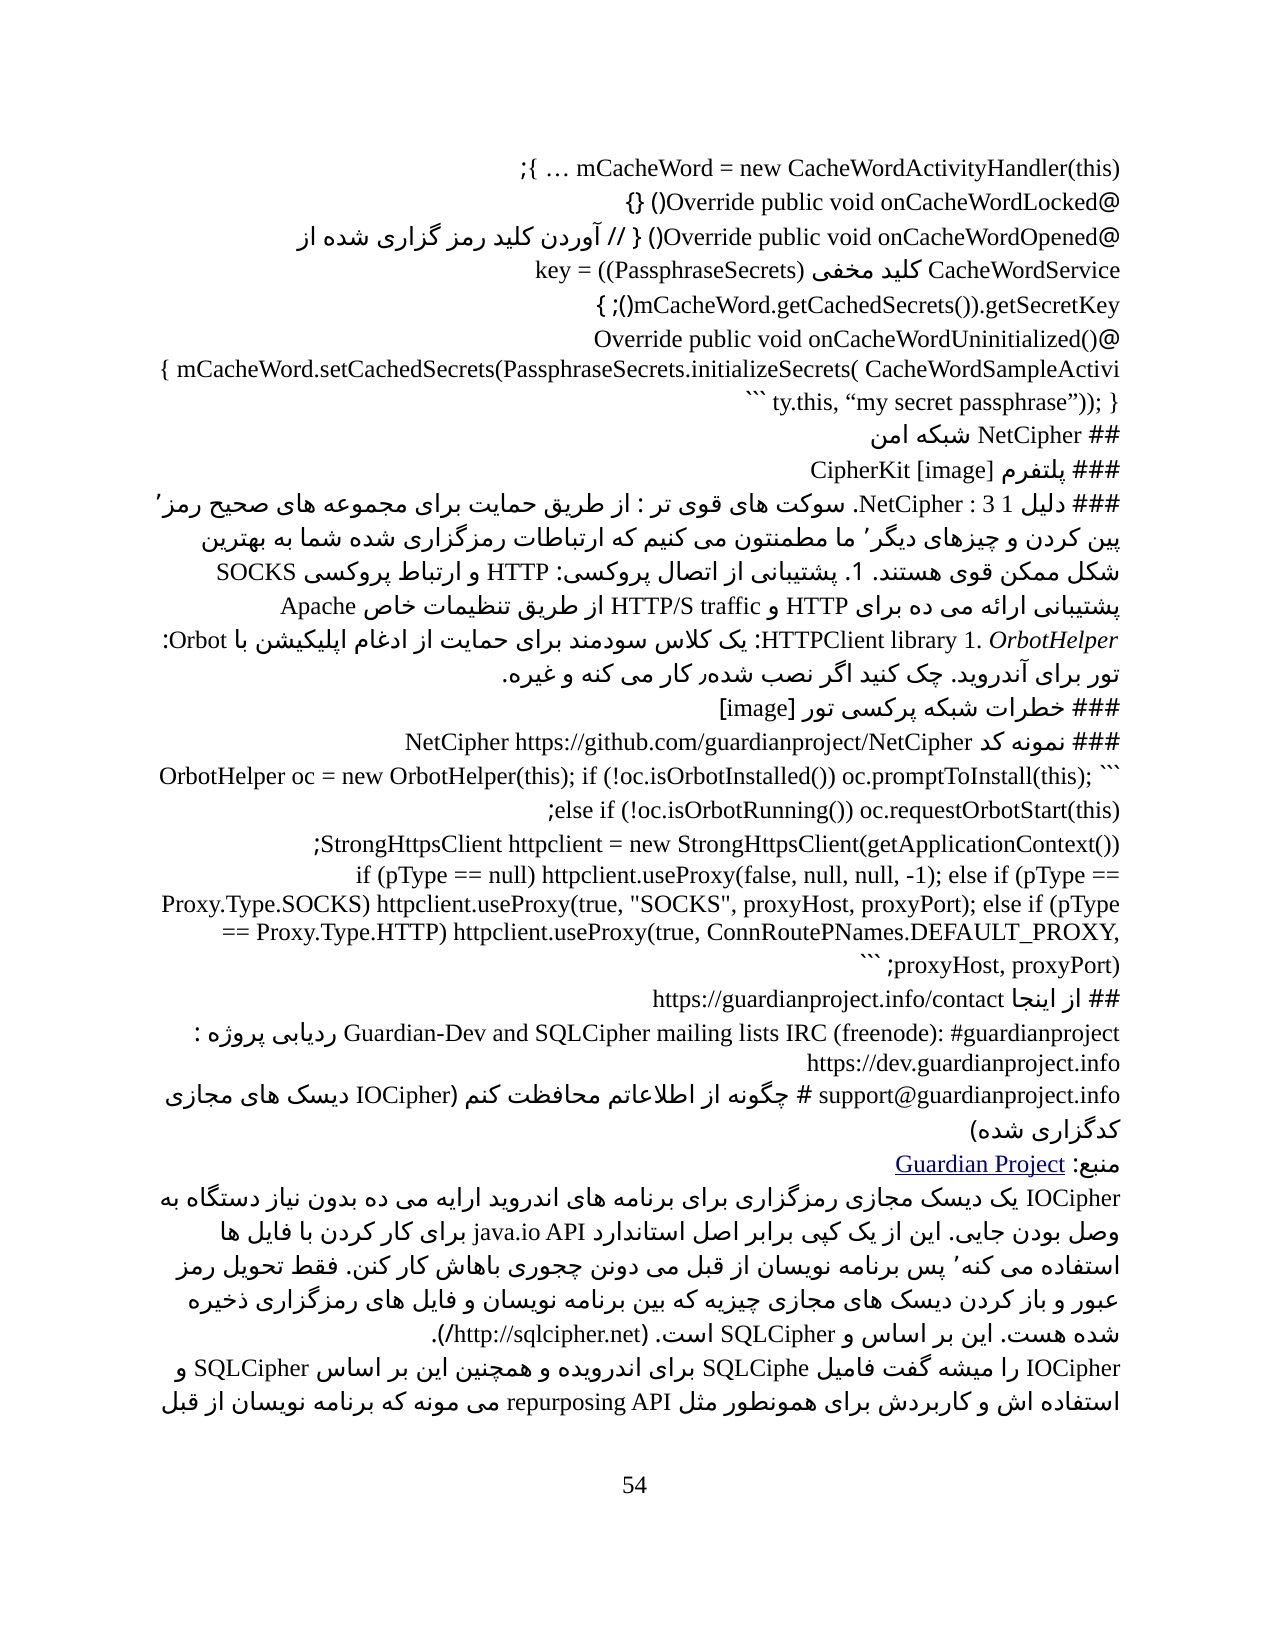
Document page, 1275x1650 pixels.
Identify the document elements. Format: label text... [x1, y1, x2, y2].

table_cell support@guardianproject.info # چگونه از اطلاعاتم محافظت کنم (IOCipher دیسک های مجازی کدگزاری شده) [150, 1077, 1125, 1145]
table_cell Guardian-Dev and SQLCipher mailing lists IRC (freenode): #guardianproject ردیابی پروژه : https://dev.guardianproject.info [150, 1014, 1125, 1077]
table_cell IOCipher یک دیسک مجازی رمزگزاری برای برنامه های اندروید ارایه می ده بدون نیاز دستگاه به وصل بودن جایی. این از یک کپی برابر اصل استاندارد java.io API برای کار کردن با فایل ها استفاده می کنه٬ پس برنامه نویسان از قبل می دونن چجوری باهاش کار کنن. فقط تحویل رمز عبور و باز کردن دیسک های مجازی چیزیه که بین برنامه نویسان و فایل های رمزگزاری ذخیره شده هست. این بر اساس و SQLCipher است. (http://sqlcipher.net/). [150, 1179, 1125, 1350]
table_cell if (pType == null) httpclient.useProxy(false, null, null, -1); else if (pType == Proxy.Type.SOCKS) httpclient.useProxy(true, "SOCKS", proxyHost, proxyPort); else if (pType == Proxy.Type.HTTP) httpclient.useProxy(true, ConnRoutePNames.DEFAULT_PROXY, proxyHost, proxyPort); ``` [150, 860, 1125, 980]
table_cell ### نمونه کد NetCipher https://github.com/guardianproject/NetCipher [150, 724, 1125, 758]
table_cell ### دلیل NetCipher : 3 1. سوکت های قوی تر : از طریق حمایت برای مجموعه های صحیح رمز٬‌ پین کردن و چیزهای دیگر٬ ما مطمنتون می کنیم که ارتباطات رمزگزاری شده شما به بهترین شکل ممکن قوی هستند. 1. پشتیبانی از اتصال پروکسی: HTTP و ارتباط پروکسی SOCKS پشتیبانی ارائه می ده برای HTTP و HTTP/S traffic از طریق تنظیمات خاص Apache HTTPClient library 1. OrbotHelper: یک کلاس سودمند برای حمایت از ادغام اپلیکیشن با Orbot: تور برای آندروید. چک کنید اگر نصب شده٫ کار می کنه و غیره. [150, 485, 1125, 690]
table_cell ``` public class CacheWordSampleActivity extends Activity implements ICacheWordSubscriber { … mCacheWord = new CacheWordActivityHandler(this); [150, 150, 1125, 184]
table_cell @Override public void onCacheWordUninitialized() { mCacheWord.setCachedSecrets(PassphraseSecrets.initializeSecrets( CacheWordSampleActivity.this, “my secret passphrase”)); } ``` [150, 320, 1125, 417]
table_cell ## از اینجا https://guardianproject.info/contact [150, 980, 1125, 1014]
table_cell IOCipher را میشه گفت فامیل SQLCiphe برای اندرویده و همچنین این بر اساس SQLCipher و استفاده اش و کاربردش برای همونطور مثل repurposing API می مونه که برنامه نویسان از قبل می دونن. این در بالای libsqlfs ساخته شده٬ که یک اجرای filesystem را در SQL که FUSE API نشان می ده. [150, 1350, 1125, 1418]
table_cell @Override public void onCacheWordOpened() { // آوردن کلید رمز گزاری شده از CacheWordService کلید مخفی key = ((PassphraseSecrets) mCacheWord.getCachedSecrets()).getSecretKey(); } [150, 218, 1125, 320]
table_cell @Override public void onCacheWordLocked() {} [150, 184, 1125, 218]
table_cell ## NetCipher شبکه امن [150, 417, 1125, 451]
table_cell ``` OrbotHelper oc = new OrbotHelper(this); if (!oc.isOrbotInstalled()) oc.promptToInstall(this); else if (!oc.isOrbotRunning()) oc.requestOrbotStart(this); [150, 758, 1125, 826]
table_cell منبع: Guardian Project [150, 1145, 1125, 1179]
table_cell ### پلتفرم CipherKit [image] [150, 451, 1125, 485]
table_cell StrongHttpsClient httpclient = new StrongHttpsClient(getApplicationContext()); [150, 826, 1125, 860]
table_cell ### خطرات شبکه پرکسی تور [image] [150, 690, 1125, 724]
